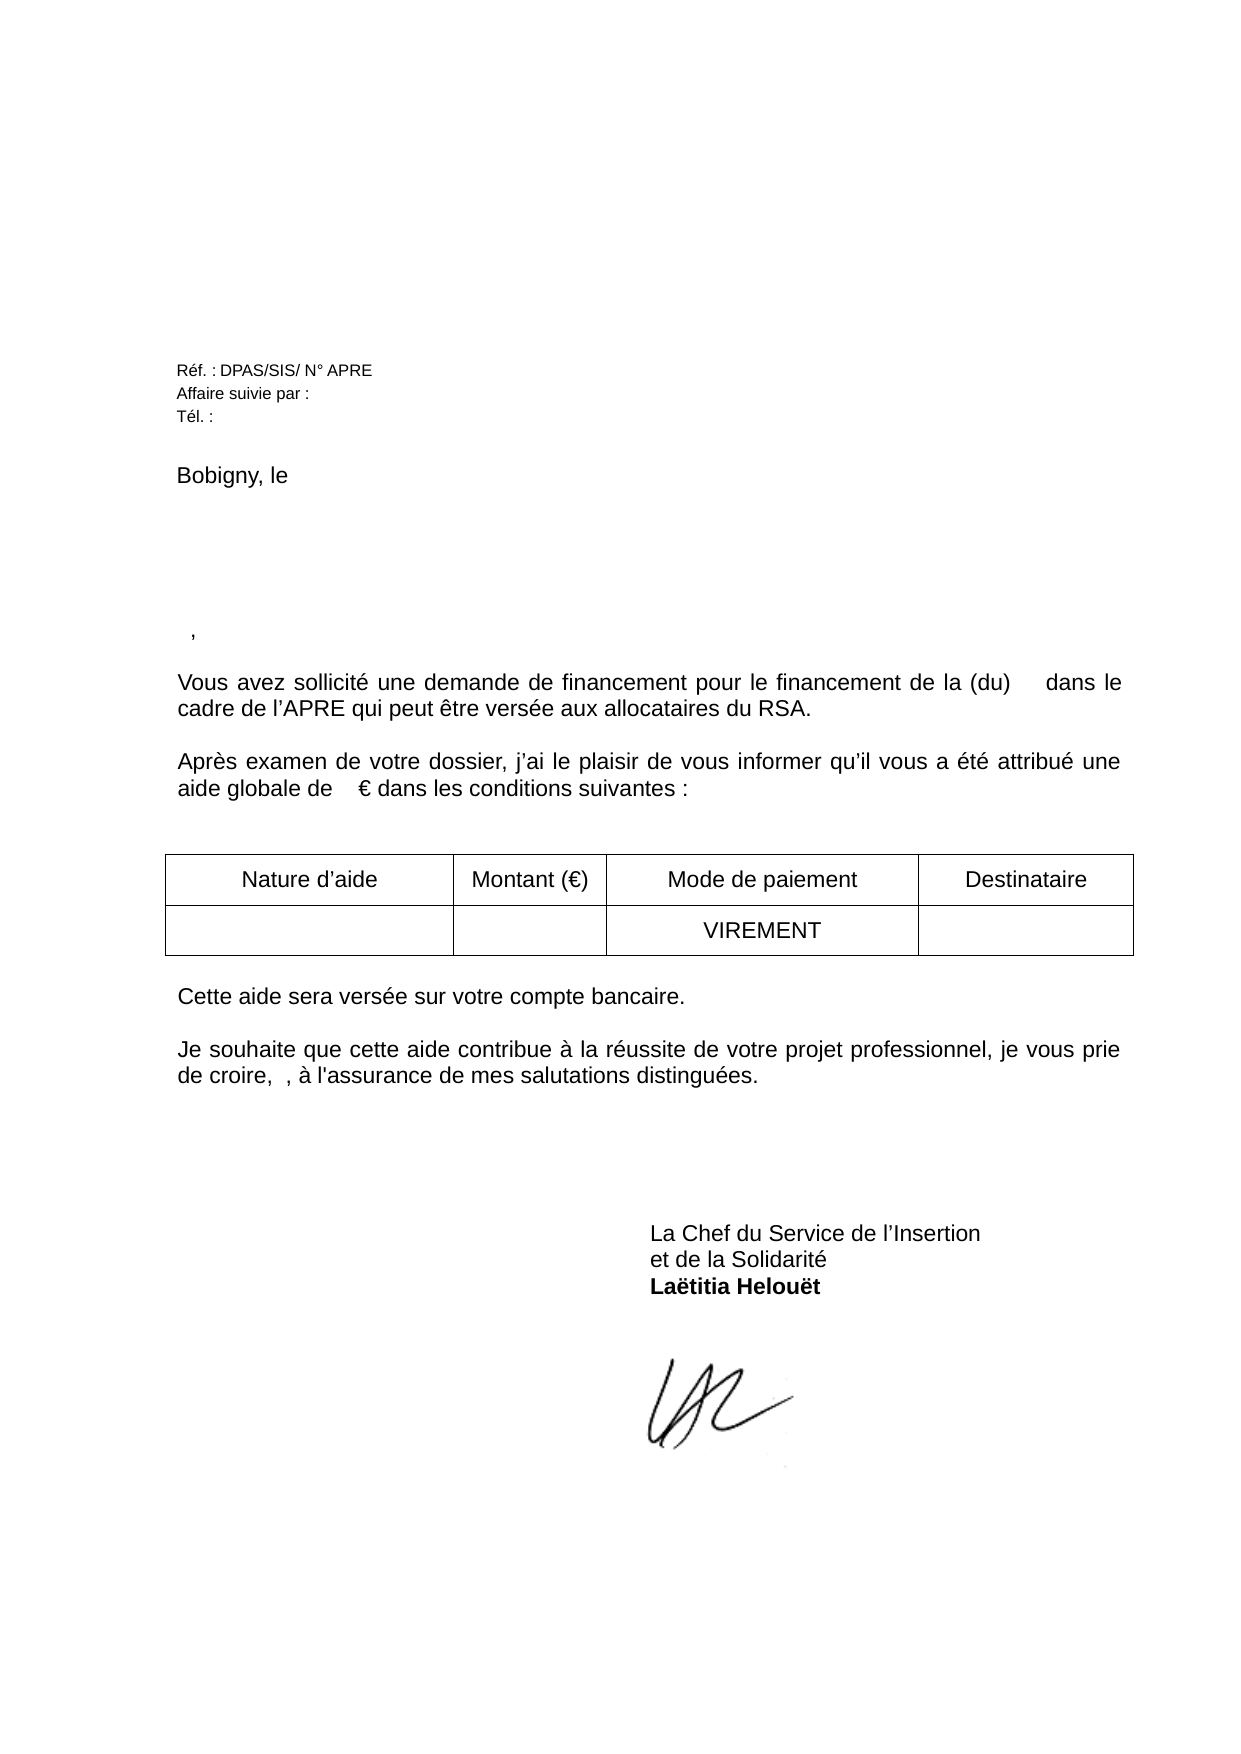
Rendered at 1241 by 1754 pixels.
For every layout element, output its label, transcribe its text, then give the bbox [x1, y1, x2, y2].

table_cell [176, 489, 1123, 535]
text Après examen de votre dossier, j’ai le plaisir de vous informer qu’il vous a été attribué une aide globale de € dans les conditions suivantes : [177, 748, 1122, 801]
table_cell DPAS/SIS/ N° APRE [220, 358, 620, 381]
text Je souhaite que cette aide contribue à la réussite de votre projet professionnel, je vous prie de croire, , à l'assurance de mes salutations distinguées. [177, 1036, 1122, 1088]
table_cell Tél. : [176, 404, 220, 427]
table_cell VIREMENT [607, 906, 918, 955]
text Laëtitia Helouët [650, 1273, 1122, 1299]
table_cell [176, 341, 620, 358]
text La Chef du Service de l’Insertion [650, 1220, 1122, 1246]
table_header [620, 240, 1123, 323]
table_cell [650, 341, 1123, 449]
table_cell [176, 324, 1123, 341]
table_cell Bobigny, le [176, 462, 1123, 489]
table_header [176, 240, 620, 323]
table_cell Réf. : [176, 358, 220, 381]
table_header Mode de paiement [607, 855, 918, 904]
table_cell [620, 341, 650, 449]
text , [177, 616, 1122, 643]
table_cell [919, 906, 1133, 955]
table_cell [316, 381, 620, 404]
text Vous avez sollicité une demande de financement pour le financement de la (du) dans le cadre de l’APRE qui peut être versée aux allocataires du RSA. [177, 669, 1122, 722]
table_cell [454, 906, 606, 955]
table_header Nature d’aide [166, 855, 453, 904]
table_cell Affaire suivie par : [176, 381, 316, 404]
text Cette aide sera versée sur votre compte bancaire. [177, 983, 1122, 1009]
table_cell [176, 427, 620, 449]
table_cell [220, 404, 620, 427]
table_cell [176, 450, 1123, 462]
table_header Destinataire [919, 855, 1133, 904]
text et de la Solidarité [650, 1246, 1122, 1273]
table_header Montant (€) [454, 855, 606, 904]
table_cell [166, 906, 453, 955]
